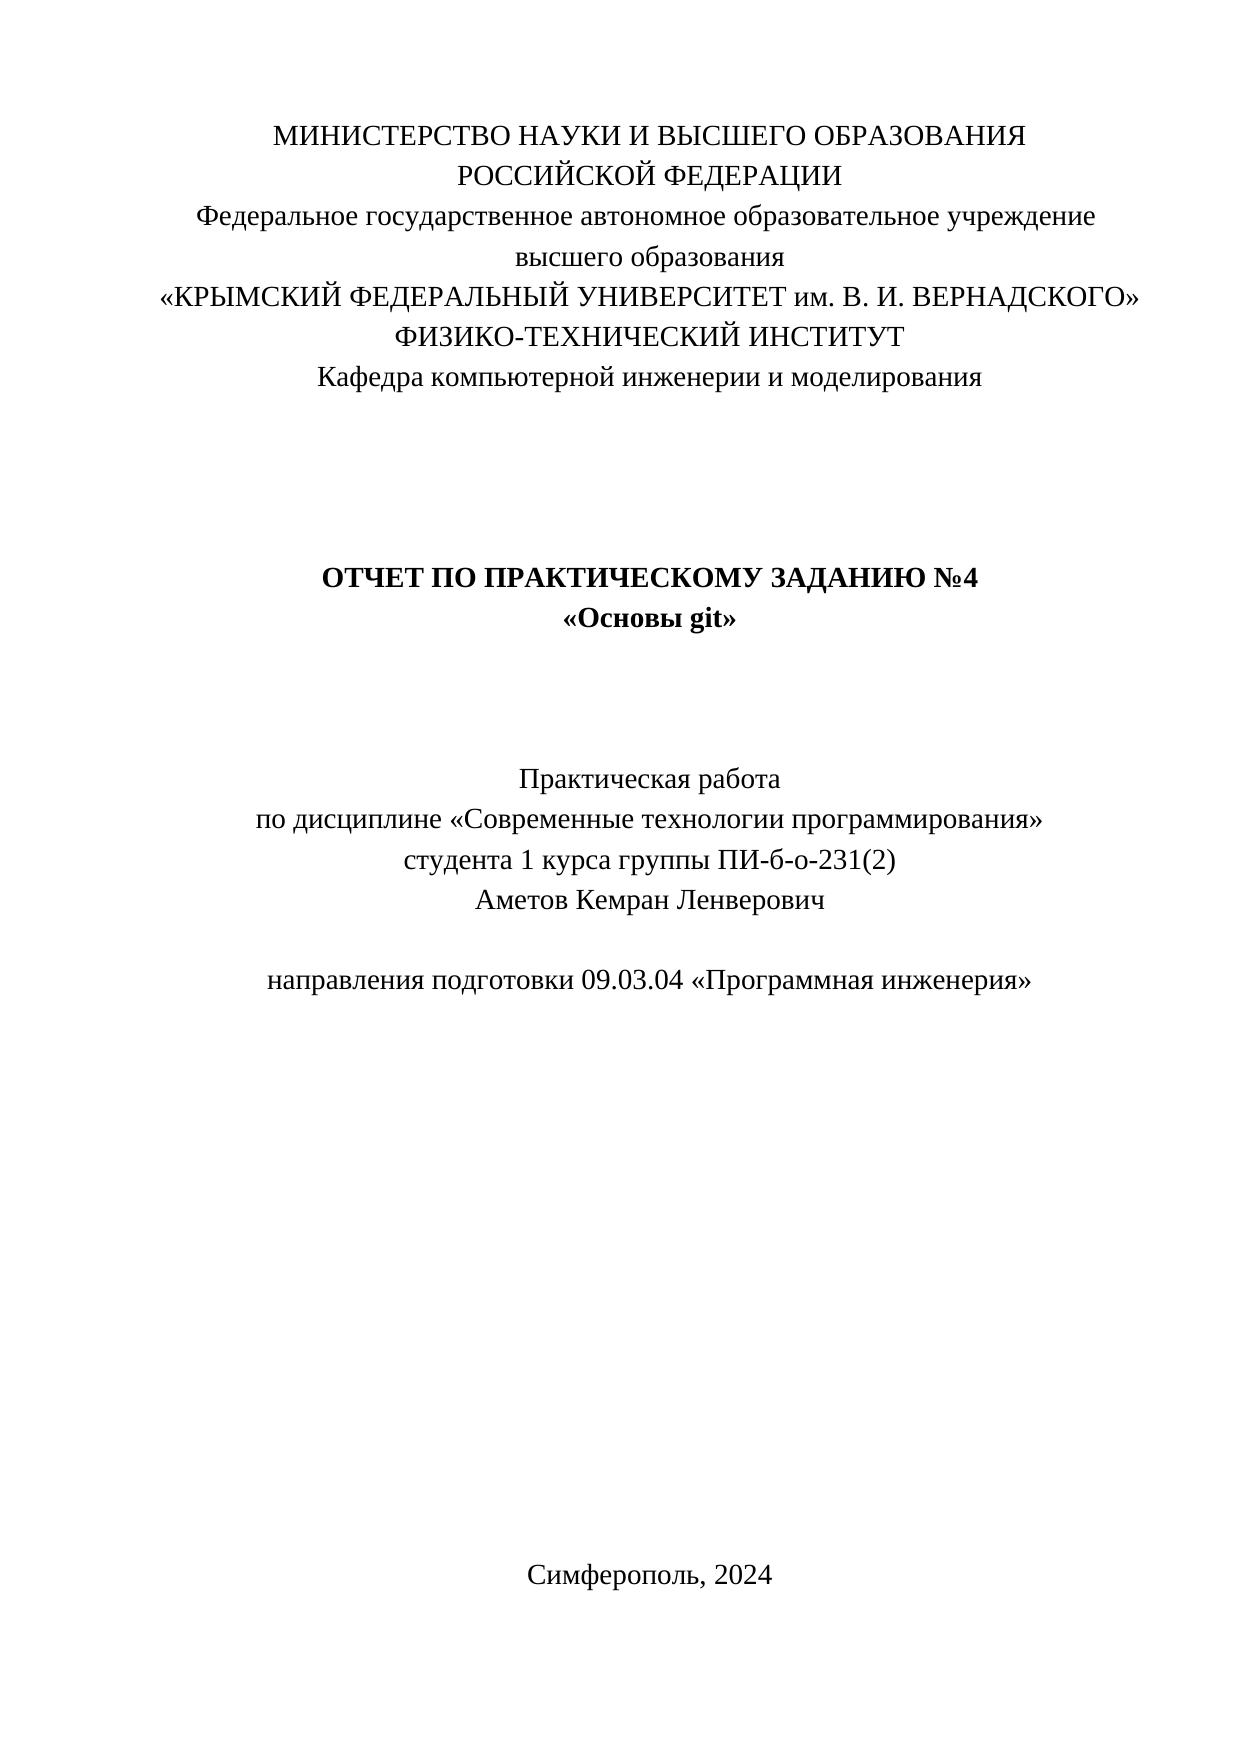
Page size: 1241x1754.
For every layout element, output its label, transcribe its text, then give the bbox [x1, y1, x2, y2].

text Симферополь, 2024 [148, 1557, 1152, 1591]
table_header [148, 1204, 709, 1235]
text по дисциплине «Современные технологии программирования» [148, 802, 1152, 835]
text Федеральное государственное автономное образовательное учреждение высшего образования [148, 198, 1152, 272]
text Кафедра компьютерной инженерии и моделирования [148, 359, 1152, 393]
text «Основы git» [148, 601, 1152, 634]
text ФИЗИКО-ТЕХНИЧЕСКИЙ ИНСТИТУТ [148, 319, 1152, 353]
text направления подготовки 09.03.04 «Программная инженерия» [148, 962, 1152, 996]
text Аметов Кемран Ленверович [148, 882, 1152, 916]
table_header [931, 1204, 1177, 1235]
text МИНИСТЕРСТВО НАУКИ И ВЫСШЕГО ОБРАЗОВАНИЯ РОССИЙСКОЙ ФЕДЕРАЦИИ [148, 118, 1152, 192]
text ОТЧЕТ ПО ПРАКТИЧЕСКОМУ ЗАДАНИЮ №4 [148, 560, 1152, 594]
text Практическая работа [148, 761, 1152, 795]
text студента 1 курса группы ПИ-б-о-231(2) [148, 842, 1152, 875]
table_header [709, 1204, 931, 1235]
text «КРЫМСКИЙ ФЕДЕРАЛЬНЫЙ УНИВЕРСИТЕТ им. В. И. ВЕРНАДСКОГО» [148, 279, 1152, 312]
